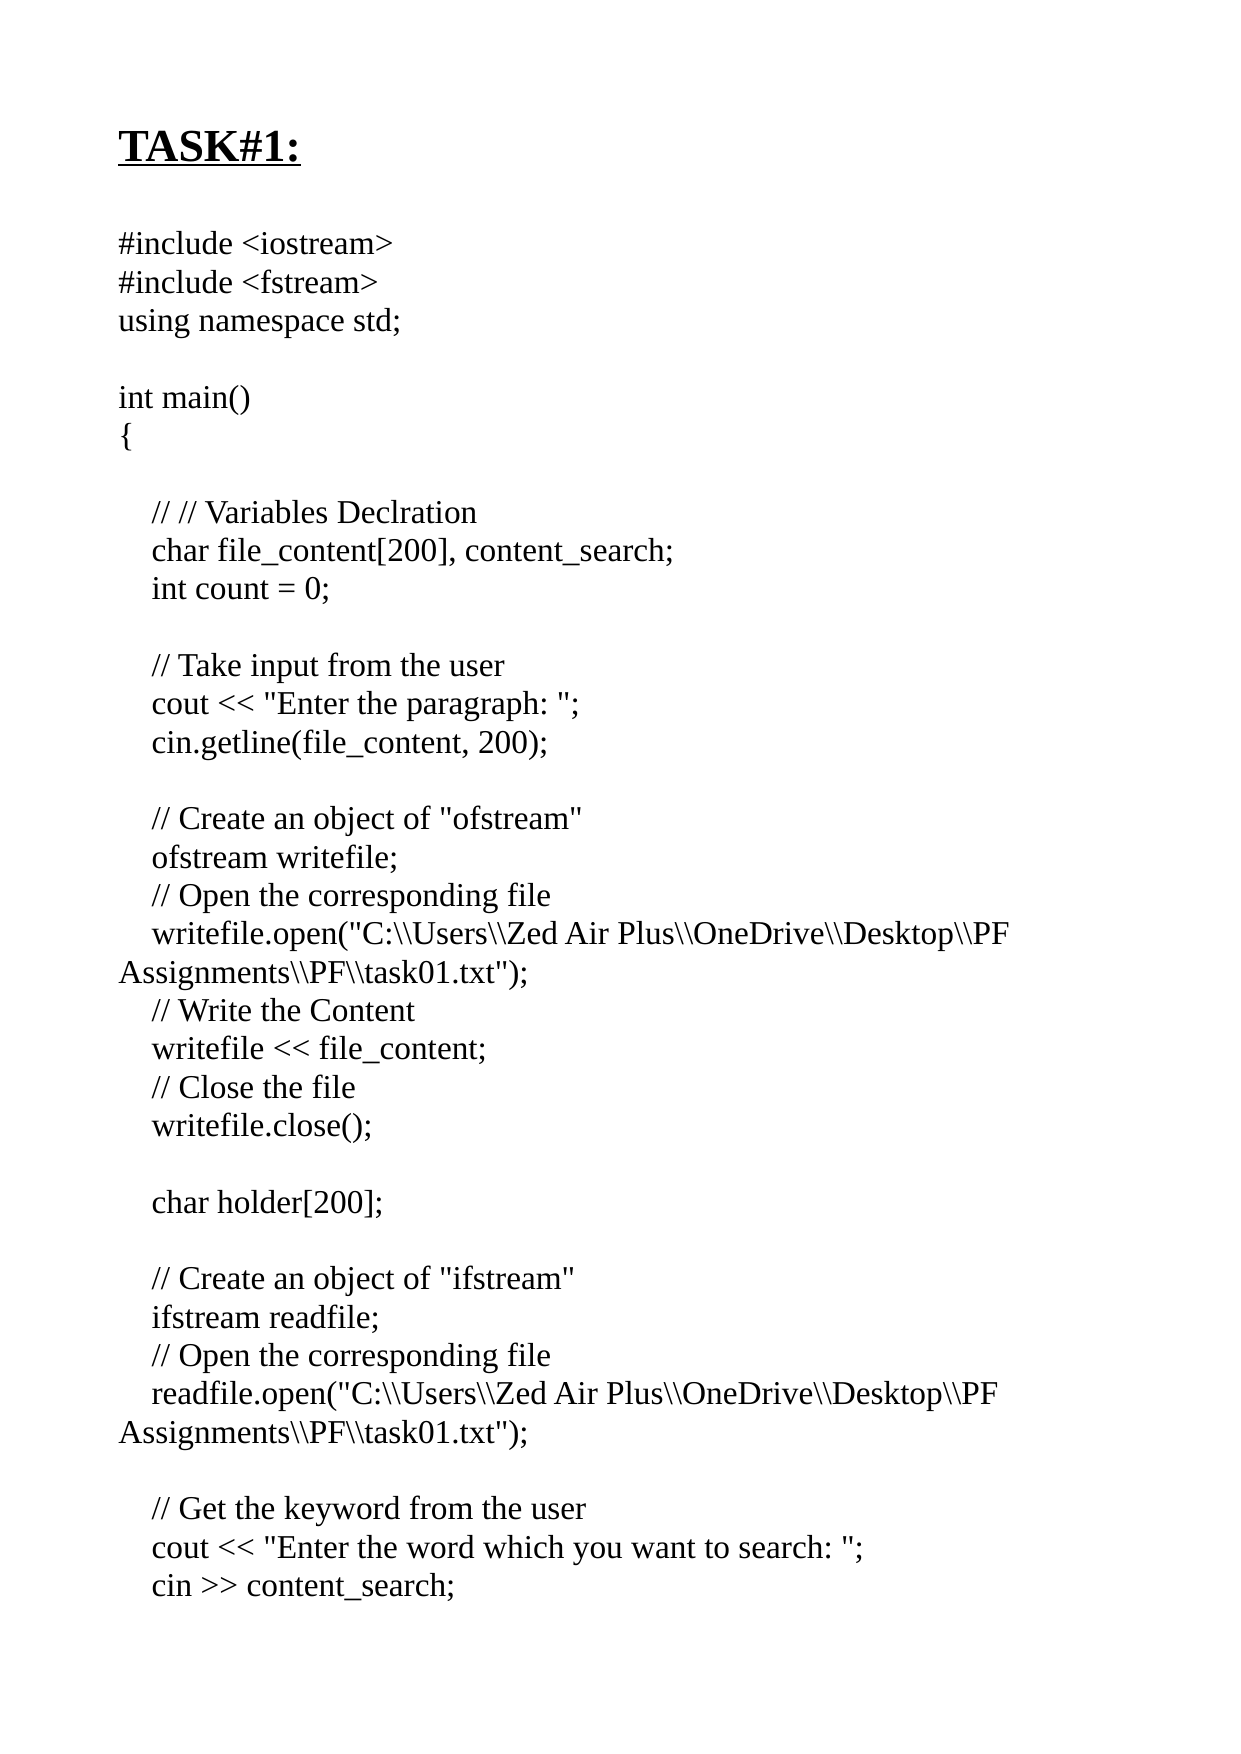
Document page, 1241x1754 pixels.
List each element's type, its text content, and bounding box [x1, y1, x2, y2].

text // Open the corresponding file [118, 1335, 1122, 1373]
text // Create an object of "ifstream" [118, 1258, 1122, 1297]
text writefile.open("C:\\Users\\Zed Air Plus\\OneDrive\\Desktop\\PF Assignments\\PF\\task01.txt"); [118, 913, 1122, 990]
text int main() [118, 377, 1122, 415]
text cout << "Enter the word which you want to search: "; [118, 1527, 1122, 1565]
text // Close the file [118, 1067, 1122, 1105]
text // Take input from the user [118, 645, 1122, 683]
text #include <fstream> [118, 262, 1122, 300]
text // Write the Content [118, 990, 1122, 1028]
text // Get the keyword from the user [118, 1488, 1122, 1527]
text readfile.open("C:\\Users\\Zed Air Plus\\OneDrive\\Desktop\\PF Assignments\\PF\\task01.txt"); [118, 1373, 1122, 1450]
text int count = 0; [118, 568, 1122, 607]
text { [118, 415, 1122, 453]
text using namespace std; [118, 300, 1122, 338]
text // Open the corresponding file [118, 875, 1122, 913]
text char file_content[200], content_search; [118, 530, 1122, 568]
text cin >> content_search; [118, 1565, 1122, 1603]
text cin.getline(file_content, 200); [118, 722, 1122, 760]
text char holder[200]; [118, 1182, 1122, 1220]
text writefile.close(); [118, 1105, 1122, 1143]
text #include <iostream> [118, 223, 1122, 262]
text ifstream readfile; [118, 1297, 1122, 1335]
text TASK#1: [118, 118, 1122, 171]
text ofstream writefile; [118, 837, 1122, 875]
text cout << "Enter the paragraph: "; [118, 683, 1122, 722]
text // // Variables Declration [118, 492, 1122, 530]
text writefile << file_content; [118, 1028, 1122, 1067]
text // Create an object of "ofstream" [118, 798, 1122, 837]
